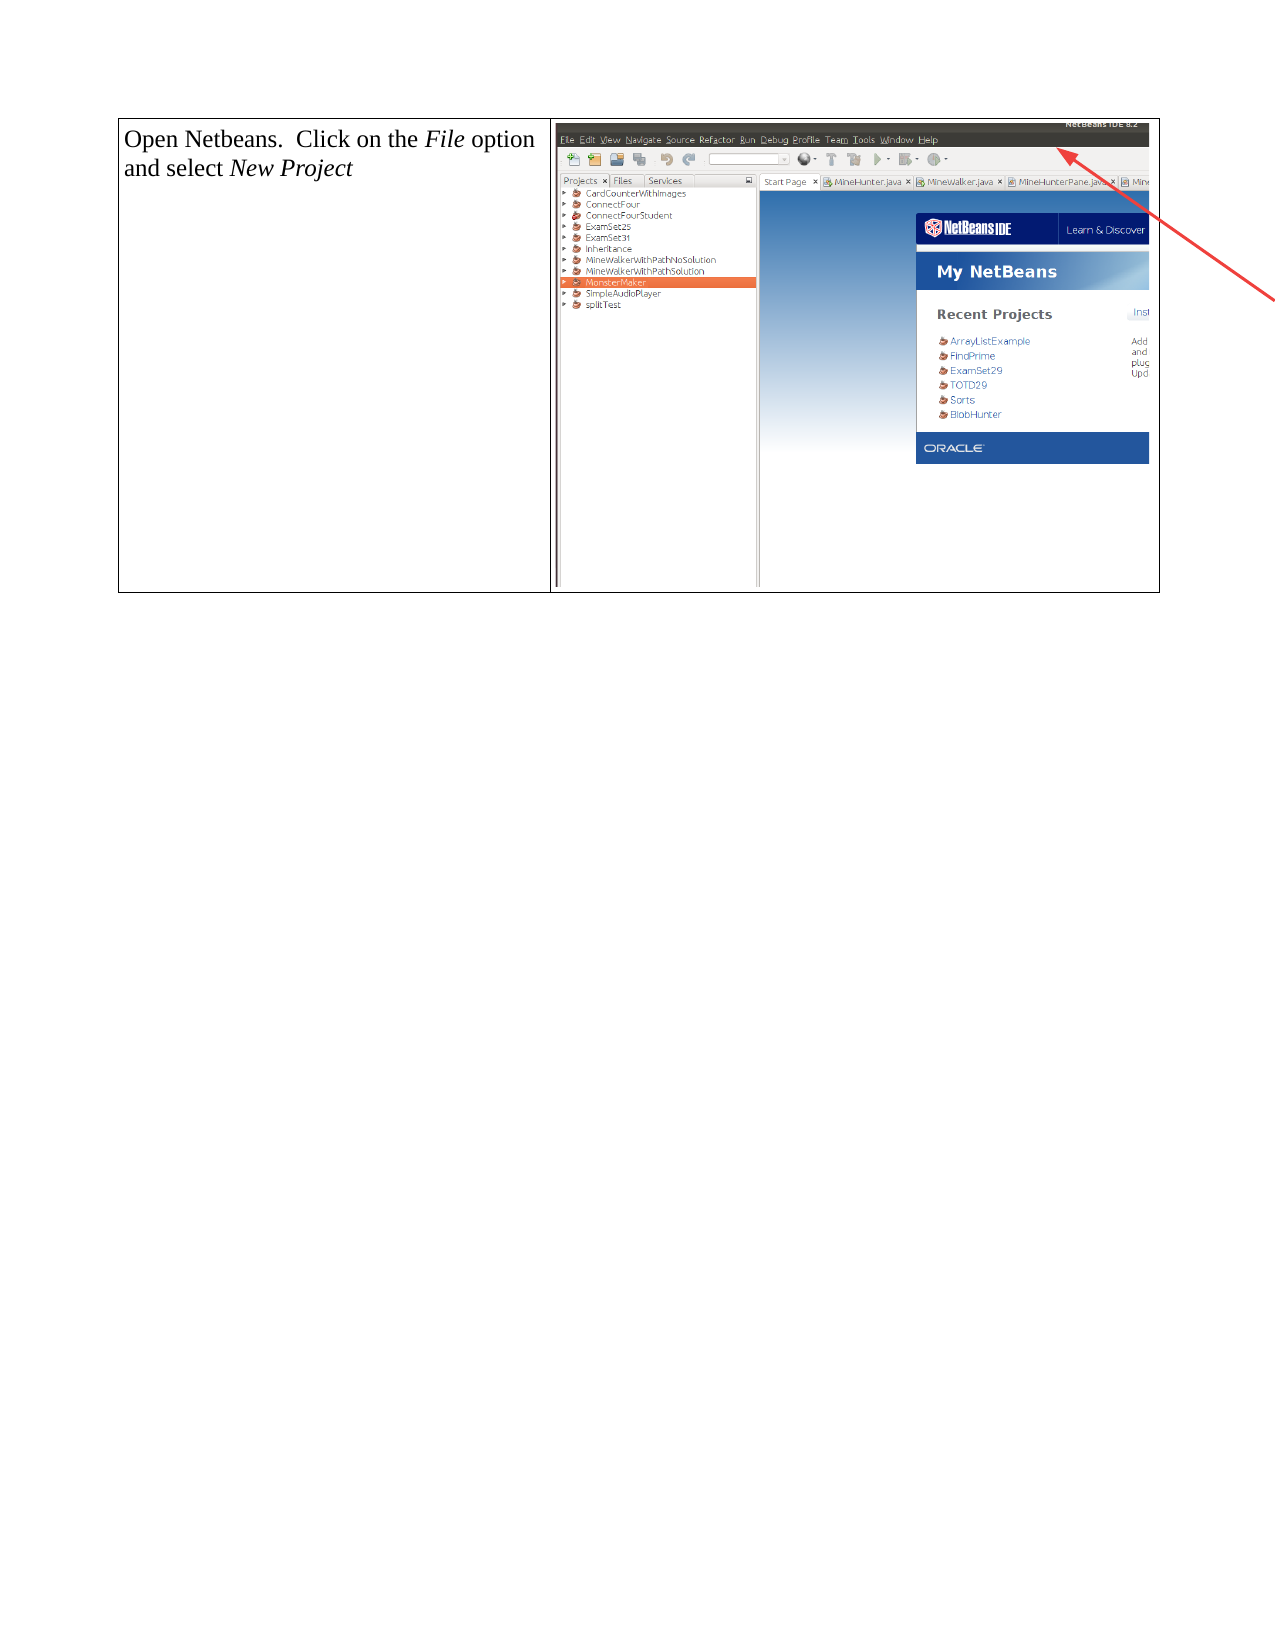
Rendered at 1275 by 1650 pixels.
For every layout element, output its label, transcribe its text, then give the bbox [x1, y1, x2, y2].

table_header Open Netbeans. Click on the File option and select New Project [119, 119, 550, 592]
picture [555, 123, 651, 587]
table_header [551, 119, 1159, 592]
